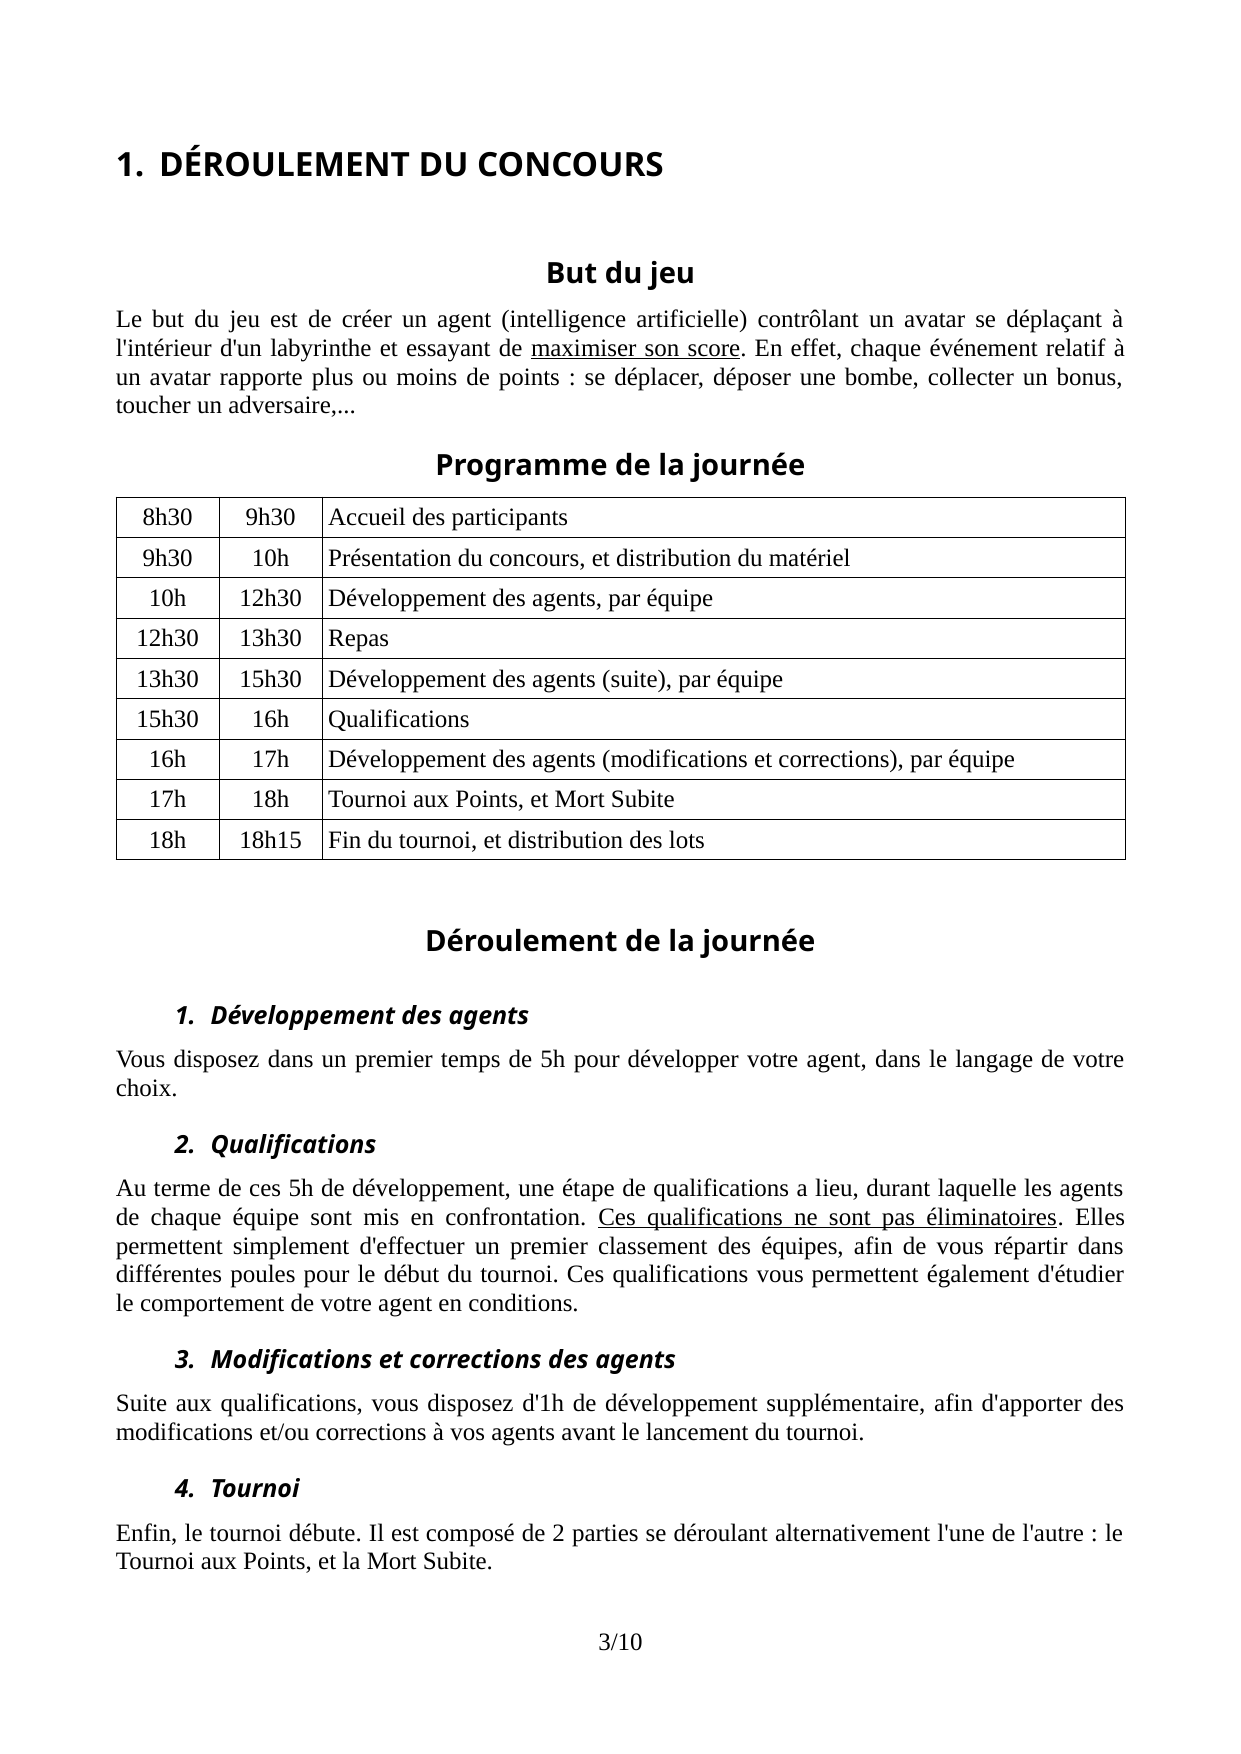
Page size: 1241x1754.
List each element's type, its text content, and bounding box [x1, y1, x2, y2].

text Le but du jeu est de créer un agent (intelligence artificielle) contrôlant un avatar se déplaçant à l'intérieur d'un labyrinthe et essayant de maximiser son score. En effet, chaque événement relatif à un avatar rapporte plus ou moins de points : se déplacer, déposer une bombe, collecter un bonus, toucher un adversaire,... [116, 304, 1125, 419]
table_cell 17h [220, 740, 322, 779]
text Au terme de ces 5h de développement, une étape de qualifications a lieu, durant laquelle les agents de chaque équipe sont mis en confrontation. Ces qualifications ne sont pas éliminatoires. Elles permettent simplement d'effectuer un premier classement des équipes, afin de vous répartir dans différentes poules pour le début du tournoi. Ces qualifications vous permettent également d'étudier le comportement de votre agent en conditions. [116, 1173, 1125, 1317]
table_cell 18h15 [220, 820, 322, 859]
table_cell 12h30 [117, 619, 219, 658]
table_header 9h30 [220, 498, 322, 537]
table_cell 12h30 [220, 578, 322, 617]
table_cell Développement des agents (suite), par équipe [323, 659, 1125, 698]
table_cell 17h [117, 780, 219, 819]
table_header 8h30 [117, 498, 219, 537]
text Vous disposez dans un premier temps de 5h pour développer votre agent, dans le langage de votre choix. [116, 1044, 1125, 1102]
subtitle Programme de la journée [116, 444, 1125, 484]
subtitle Tournoi [174, 1471, 1125, 1505]
table_cell Tournoi aux Points, et Mort Subite [323, 780, 1125, 819]
table_cell 13h30 [117, 659, 219, 698]
subtitle Modifications et corrections des agents [174, 1342, 1125, 1376]
table_cell 15h30 [220, 659, 322, 698]
table_cell Développement des agents, par équipe [323, 578, 1125, 617]
table_cell 13h30 [220, 619, 322, 658]
table_cell 18h [220, 780, 322, 819]
subtitle Déroulement de la journée [116, 920, 1125, 960]
table_cell 10h [117, 578, 219, 617]
text Suite aux qualifications, vous disposez d'1h de développement supplémentaire, afin d'apporter des modifications et/ou corrections à vos agents avant le lancement du tournoi. [116, 1388, 1125, 1446]
table_header Accueil des participants [323, 498, 1125, 537]
table_cell Repas [323, 619, 1125, 658]
table_cell 18h [117, 820, 219, 859]
subtitle Développement des agents [174, 998, 1125, 1032]
table_cell 16h [117, 740, 219, 779]
subtitle DÉROULEMENT DU CONCOURS [116, 141, 1125, 186]
table_cell Développement des agents (modifications et corrections), par équipe [323, 740, 1125, 779]
table_cell Présentation du concours, et distribution du matériel [323, 538, 1125, 577]
table_cell 10h [220, 538, 322, 577]
table_cell 9h30 [117, 538, 219, 577]
table_cell 15h30 [117, 699, 219, 738]
table_cell Qualifications [323, 699, 1125, 738]
table_cell Fin du tournoi, et distribution des lots [323, 820, 1125, 859]
table_cell 16h [220, 699, 322, 738]
text Enfin, le tournoi débute. Il est composé de 2 parties se déroulant alternativement l'une de l'autre : le Tournoi aux Points, et la Mort Subite. [116, 1518, 1125, 1575]
subtitle But du jeu [116, 252, 1125, 292]
subtitle Qualifications [174, 1127, 1125, 1161]
